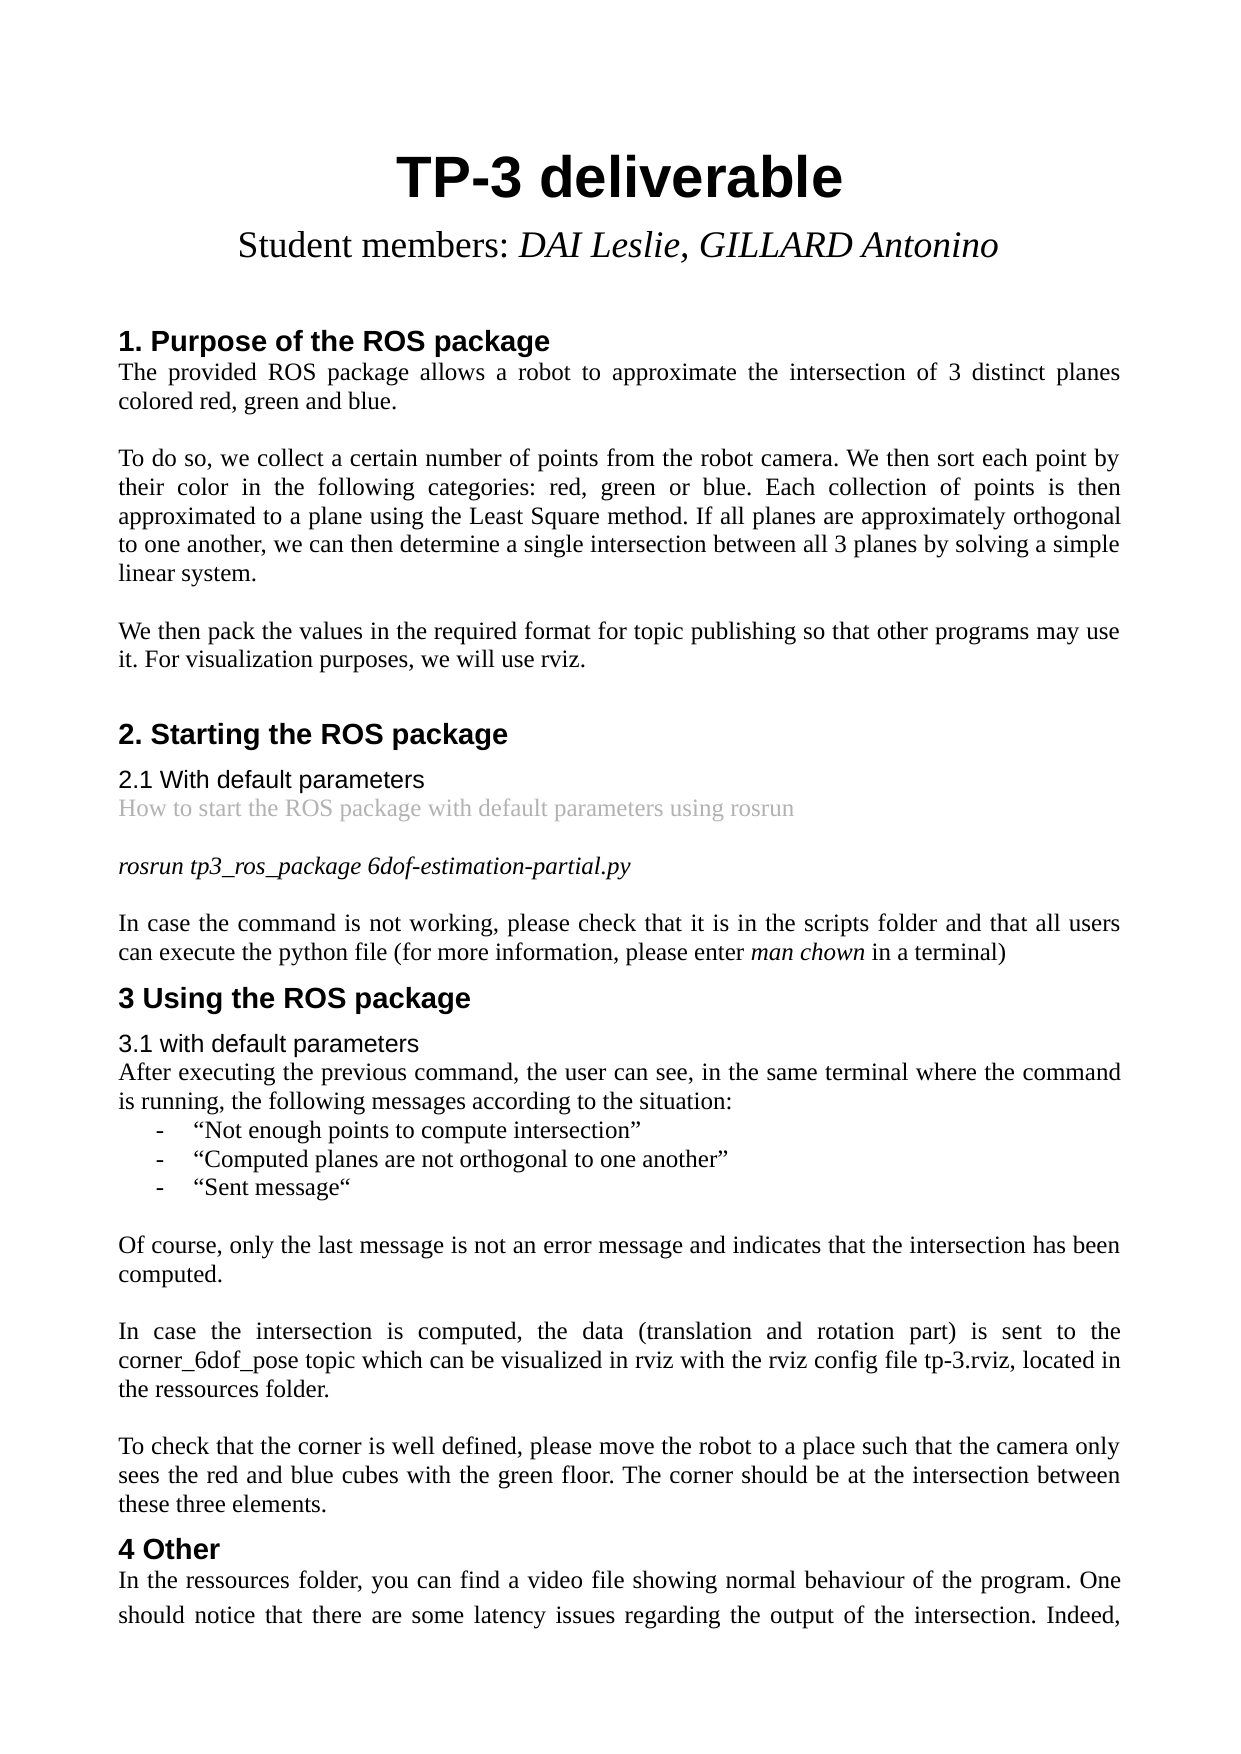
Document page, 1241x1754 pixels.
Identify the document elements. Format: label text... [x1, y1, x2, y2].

text In case the intersection is computed, the data (translation and rotation part) is sent to the corner_6dof_pose topic which can be visualized in rviz with the rviz config file tp-3.rviz, located in the ressources folder. [118, 1316, 1122, 1402]
subtitle 4 Other [118, 1532, 1122, 1566]
text In the ressources folder, you can find a video file showing normal behaviour of the program. One should notice that there are some latency issues regarding the output of the intersection. Indeed, [118, 1566, 1122, 1629]
list “Not enough points to compute intersection” [156, 1115, 1122, 1144]
text Of course, only the last message is not an error message and indicates that the intersection has been computed. [118, 1230, 1122, 1287]
subtitle 2. Starting the ROS package [118, 717, 1122, 750]
text TP-3 deliverable [118, 143, 1122, 210]
text rosrun tp3_ros_package 6dof-estimation-partial.py [118, 851, 1122, 880]
text Student members: DAI Leslie, GILLARD Antonino [118, 223, 1122, 266]
text To do so, we collect a certain number of points from the robot camera. We then sort each point by their color in the following categories: red, green or blue. Each collection of points is then approximated to a plane using the Least Square method. If all planes are approximately orthogonal to one another, we can then determine a single intersection between all 3 planes by solving a simple linear system. [118, 443, 1122, 587]
subtitle 2.1 With default parameters [118, 765, 1122, 793]
subtitle 3 Using the ROS package [118, 981, 1122, 1014]
list “Computed planes are not orthogonal to one another” [156, 1144, 1122, 1172]
text To check that the corner is well defined, please move the robot to a place such that the camera only sees the red and blue cubes with the green floor. The corner should be at the intersection between these three elements. [118, 1431, 1122, 1517]
text After executing the previous command, the user can see, in the same terminal where the command is running, the following messages according to the situation: [118, 1057, 1122, 1115]
subtitle 1. Purpose of the ROS package [118, 323, 1122, 357]
text We then pack the values in the required format for topic publishing so that other programs may use it. For visualization purposes, we will use rviz. [118, 616, 1122, 673]
text The provided ROS package allows a robot to approximate the intersection of 3 distinct planes colored red, green and blue. [118, 357, 1122, 414]
text How to start the ROS package with default parameters using rosrun [118, 793, 1122, 822]
subtitle 3.1 with default parameters [118, 1029, 1122, 1057]
text In case the command is not working, please check that it is in the scripts folder and that all users can execute the python file (for more information, please enter man chown in a terminal) [118, 908, 1122, 966]
list “Sent message“ [156, 1172, 1122, 1201]
